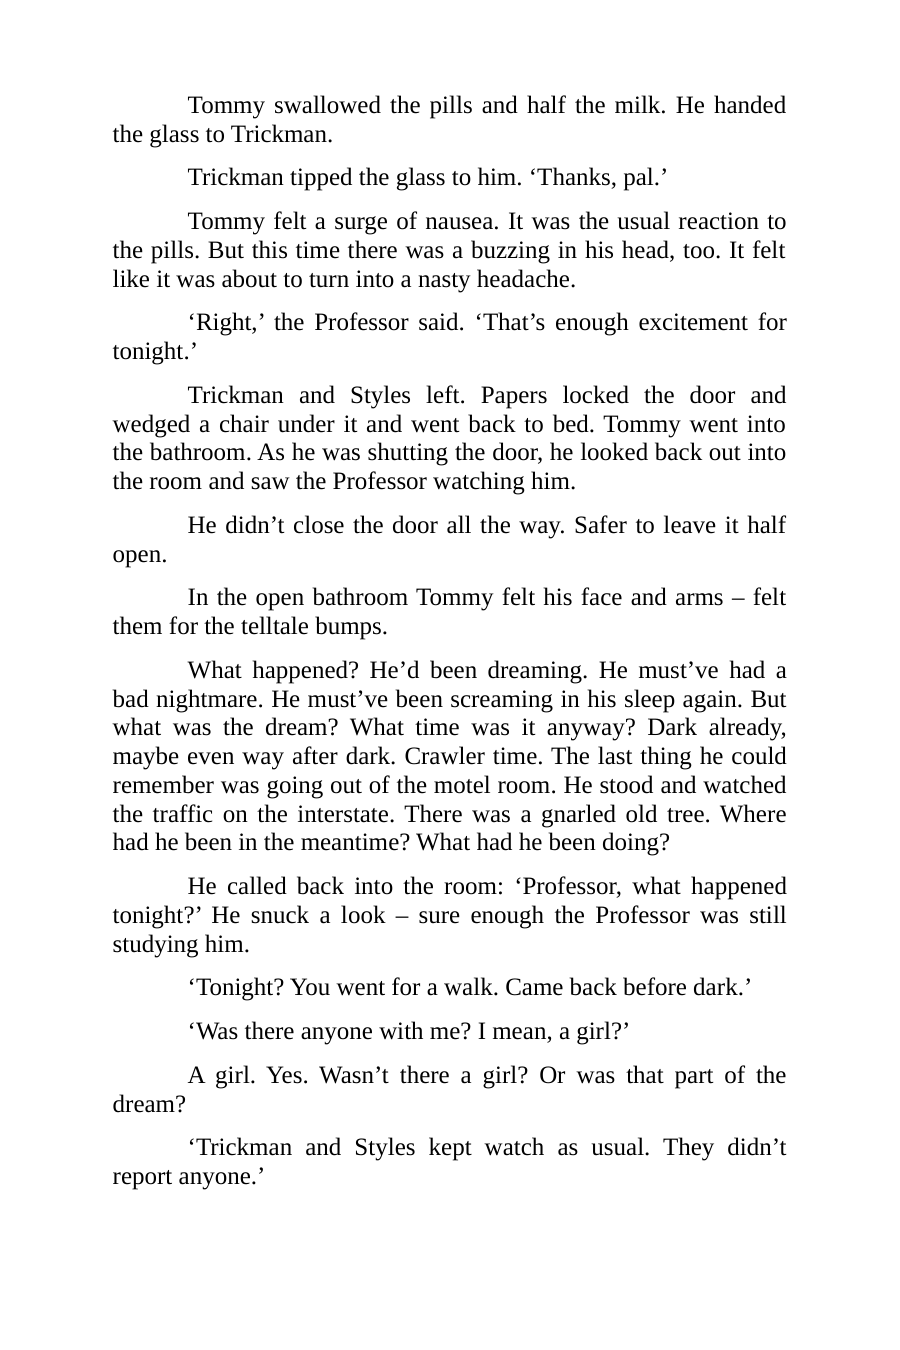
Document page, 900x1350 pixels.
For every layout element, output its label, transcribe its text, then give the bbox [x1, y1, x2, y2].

text ‘Trickman and Styles kept watch as usual. They didn’t report anyone.’ [112, 1132, 787, 1190]
text He called back into the room: ‘Professor, what happened tonight?’ He snuck a look – sure enough the Professor was still studying him. [112, 871, 787, 957]
text In the open bathroom Tommy felt his face and arms – felt them for the telltale bumps. [112, 582, 787, 640]
text Trickman and Styles left. Papers locked the door and wedged a chair under it and went back to bed. Tommy went into the bathroom. As he was shutting the door, he looked back out into the room and saw the Professor watching him. [112, 380, 787, 495]
text He didn’t close the door all the way. Safer to leave it half open. [112, 510, 787, 567]
text ‘Was there anyone with me? I mean, a girl?’ [112, 1016, 787, 1045]
text A girl. Yes. Wasn’t there a girl? Or was that part of the dream? [112, 1060, 787, 1117]
text ‘Right,’ the Professor said. ‘That’s enough excitement for tonight.’ [112, 307, 787, 365]
text Tommy swallowed the pills and half the milk. He handed the glass to Trickman. [112, 90, 787, 147]
text What happened? He’d been dreaming. He must’ve had a bad nightmare. He must’ve been screaming in his sleep again. But what was the dream? What time was it anyway? Dark already, maybe even way after dark. Crawler time. The last thing he could remember was going out of the motel room. He stood and watched the traffic on the interstate. There was a gnarled old tree. Where had he been in the meantime? What had he been doing? [112, 655, 787, 856]
text Trickman tipped the glass to him. ‘Thanks, pal.’ [112, 162, 787, 191]
text Tommy felt a surge of nausea. It was the usual reaction to the pills. But this time there was a buzzing in his head, too. It felt like it was about to turn into a nasty headache. [112, 206, 787, 292]
text ‘Tonight? You went for a walk. Came back before dark.’ [112, 972, 787, 1001]
